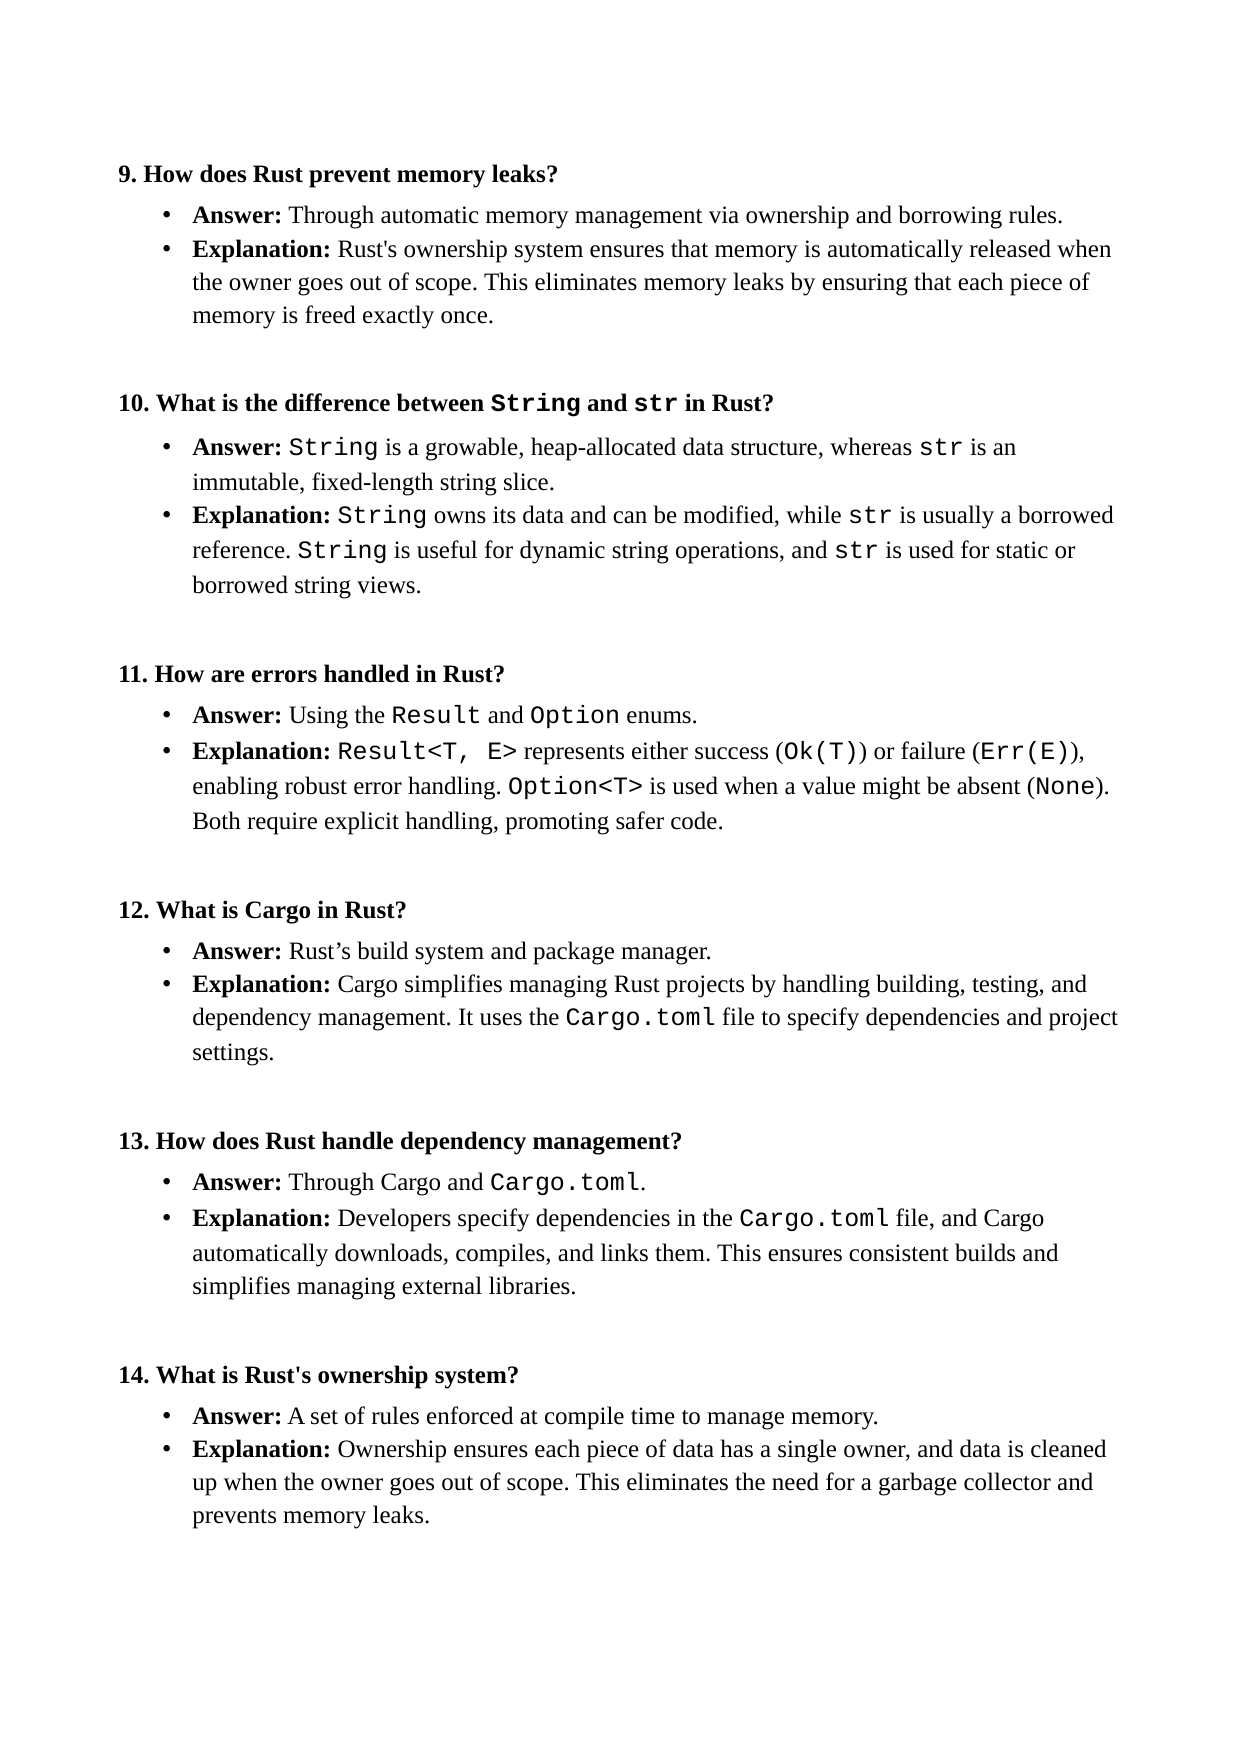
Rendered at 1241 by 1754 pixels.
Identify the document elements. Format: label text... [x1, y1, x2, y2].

subtitle 14. What is Rust's ownership system? [118, 1360, 1122, 1388]
subtitle 10. What is the difference between String and str in Rust? [118, 388, 1122, 419]
subtitle 12. What is Cargo in Rust? [118, 895, 1122, 923]
list Answer: Using the Result and Option enums. [162, 700, 1122, 731]
list Answer: Rust’s build system and package manager. [162, 936, 1122, 965]
list Answer: Through Cargo and Cargo.toml. [162, 1167, 1122, 1198]
subtitle 13. How does Rust handle dependency management? [118, 1126, 1122, 1155]
subtitle 11. How are errors handled in Rust? [118, 659, 1122, 688]
list Answer: Through automatic memory management via ownership and borrowing rules. [162, 201, 1122, 229]
list Explanation: Developers specify dependencies in the Cargo.toml file, and Cargo automatically downloads, compiles, and links them. This ensures consistent builds and simplifies managing external libraries. [162, 1203, 1122, 1299]
list Explanation: Ownership ensures each piece of data has a single owner, and data is cleaned up when the owner goes out of scope. This eliminates the need for a garbage collector and prevents memory leaks. [162, 1434, 1122, 1529]
subtitle 9. How does Rust prevent memory leaks? [118, 159, 1122, 188]
list Explanation: String owns its data and can be modified, while str is usually a borrowed reference. String is useful for dynamic string operations, and str is used for static or borrowed string views. [162, 500, 1122, 599]
list Answer: String is a growable, heap-allocated data structure, whereas str is an immutable, fixed-length string slice. [162, 432, 1122, 496]
list Explanation: Cargo simplifies managing Rust projects by handling building, testing, and dependency management. It uses the Cargo.toml file to specify dependencies and project settings. [162, 969, 1122, 1066]
list Answer: A set of rules enforced at compile time to manage memory. [162, 1401, 1122, 1430]
list Explanation: Result<T, E> represents either success (Ok(T)) or failure (Err(E)), enabling robust error handling. Option<T> is used when a value might be absent (None). Both require explicit handling, promoting safer code. [162, 736, 1122, 835]
list Explanation: Rust's ownership system ensures that memory is automatically released when the owner goes out of scope. This eliminates memory leaks by ensuring that each piece of memory is freed exactly once. [162, 234, 1122, 328]
